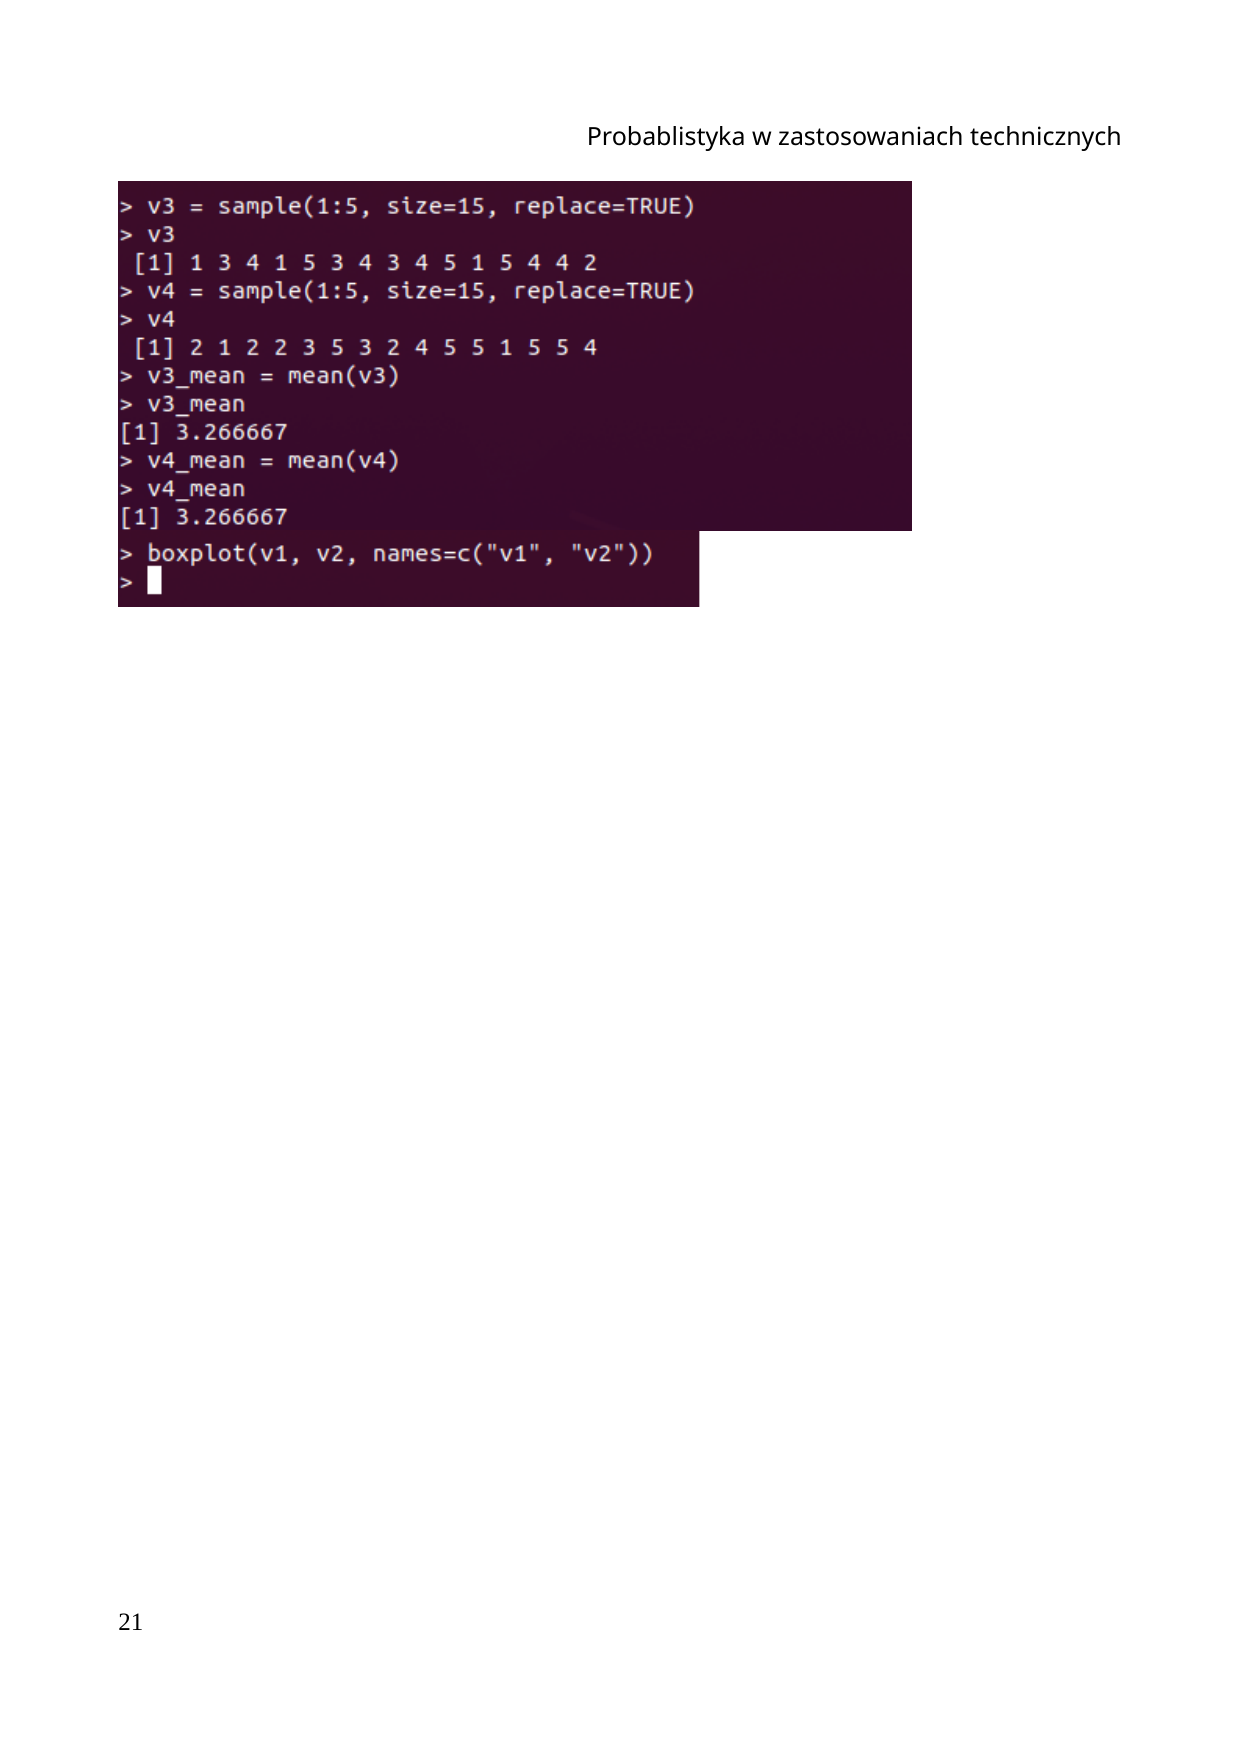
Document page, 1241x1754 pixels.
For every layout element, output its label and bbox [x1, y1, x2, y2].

picture [118, 181, 912, 607]
